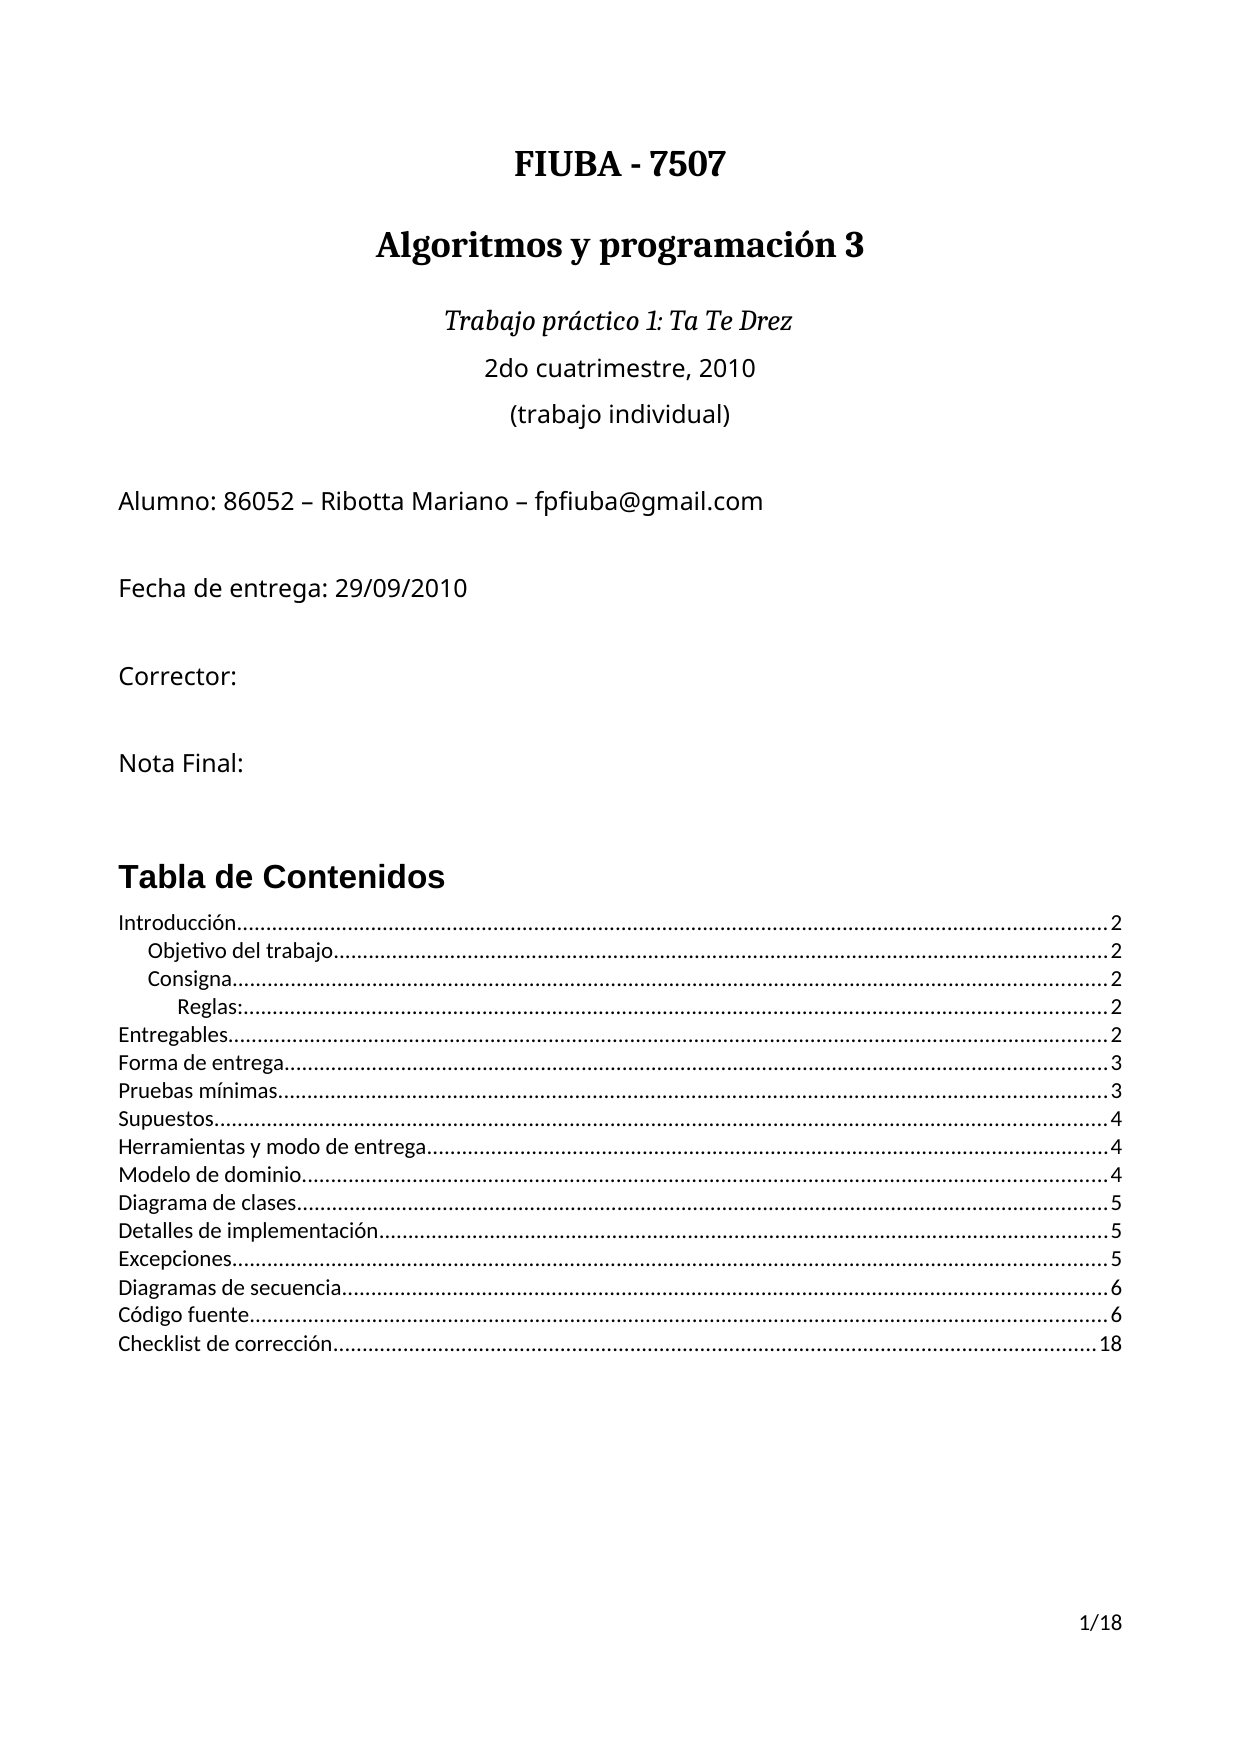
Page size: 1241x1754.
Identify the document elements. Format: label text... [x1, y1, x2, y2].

text Consigna 2 [148, 964, 1122, 992]
text Diagrama de clases 5 [118, 1188, 1122, 1217]
text Forma de entrega 3 [118, 1048, 1122, 1076]
text Objetivo del trabajo 2 [148, 936, 1122, 964]
text Excepciones 5 [118, 1244, 1122, 1273]
text Alumno: 86052 – Ribotta Mariano – fpfiuba@gmail.com [118, 484, 1122, 518]
text Fecha de entrega: 29/09/2010 [118, 571, 1122, 605]
text 2do cuatrimestre, 2010 [118, 350, 1122, 384]
text Nota Final: [118, 745, 1122, 779]
subtitle Tabla de Contenidos [118, 857, 1122, 896]
text Checklist de corrección 18 [118, 1329, 1122, 1357]
text (trabajo individual) [118, 397, 1122, 431]
text Trabajo práctico 1: Ta Te Drez [118, 304, 1122, 338]
text Pruebas mínimas 3 [118, 1076, 1122, 1104]
text Detalles de implementación 5 [118, 1217, 1122, 1244]
text Entregables 2 [118, 1020, 1122, 1048]
text Modelo de dominio 4 [118, 1161, 1122, 1188]
text Reglas: 2 [177, 992, 1122, 1020]
text Herramientas y modo de entrega 4 [118, 1132, 1122, 1161]
text Código fuente 6 [118, 1301, 1122, 1329]
text Diagramas de secuencia 6 [118, 1273, 1122, 1301]
text FIUBA - 7507 [118, 143, 1122, 186]
text Algoritmos y programación 3 [118, 224, 1122, 267]
text Supuestos 4 [118, 1104, 1122, 1132]
text Introducción 2 [118, 908, 1122, 936]
text Corrector: [118, 658, 1122, 692]
